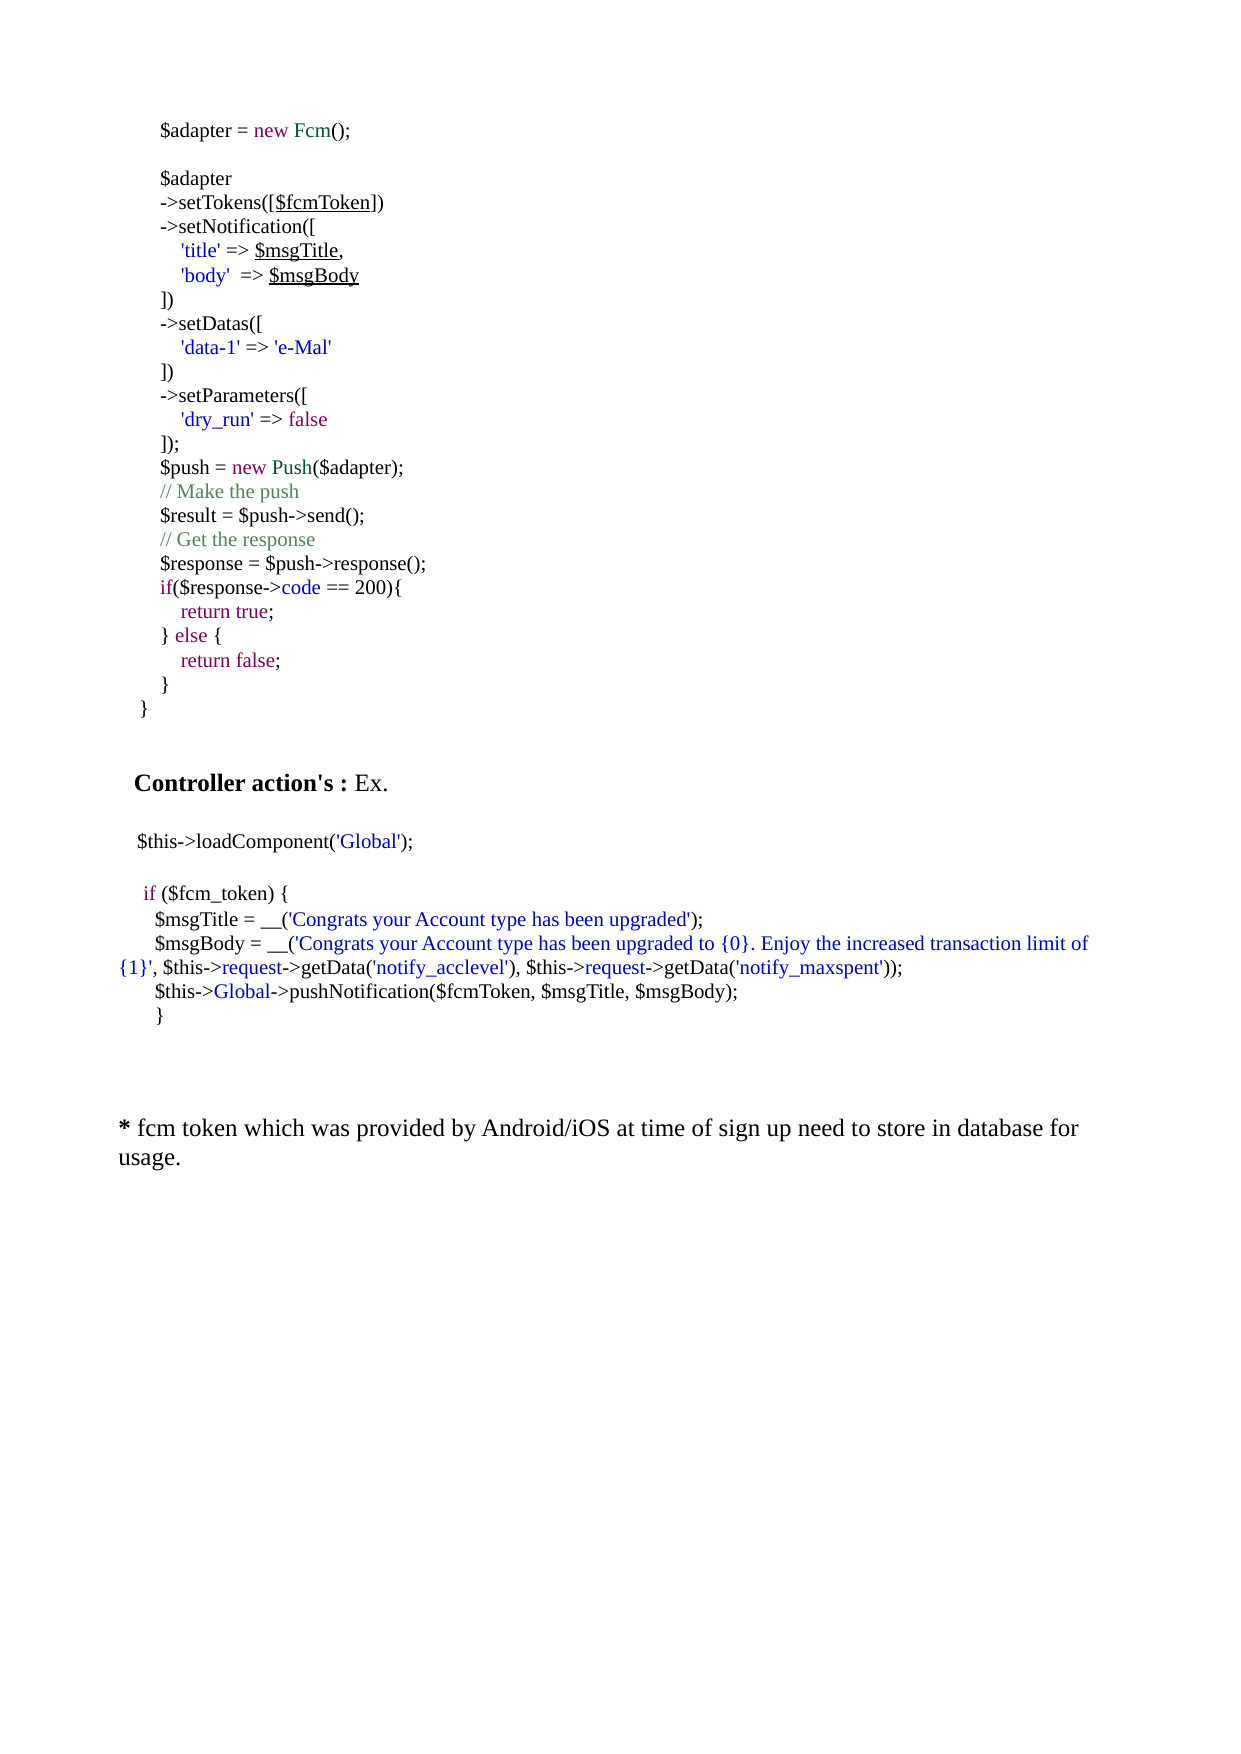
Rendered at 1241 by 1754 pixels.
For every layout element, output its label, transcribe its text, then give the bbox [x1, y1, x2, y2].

text // Get the response [118, 527, 1122, 551]
text * fcm token which was provided by Android/iOS at time of sign up need to store in database for usage. [118, 1113, 1122, 1171]
text ]) [118, 359, 1122, 383]
text $msgTitle = __('Congrats your Account type has been upgraded'); [118, 907, 1122, 931]
text if($response->code == 200){ [118, 575, 1122, 599]
text } [118, 696, 1122, 720]
text return false; [118, 647, 1122, 672]
text ]) [118, 287, 1122, 311]
text $this->loadComponent('Global'); [118, 825, 1122, 854]
text $adapter = new Fcm(); [118, 118, 1122, 142]
text ->setNotification([ [118, 214, 1122, 238]
text Controller action's : Ex. [118, 768, 1122, 797]
text if ($fcm_token) { [118, 878, 1122, 907]
text 'data-1' => 'e-Mal' [118, 335, 1122, 359]
text $this->Global->pushNotification($fcmToken, $msgTitle, $msgBody); [118, 979, 1122, 1003]
text 'dry_run' => false [118, 407, 1122, 431]
text // Make the push [118, 479, 1122, 503]
text $response = $push->response(); [118, 551, 1122, 575]
text 'title' => $msgTitle, [118, 238, 1122, 262]
text ]); [118, 431, 1122, 455]
text ->setParameters([ [118, 383, 1122, 407]
text ->setDatas([ [118, 311, 1122, 335]
text $msgBody = __('Congrats your Account type has been upgraded to {0}. Enjoy the increased transaction limit of {1}', $this->request->getData('notify_acclevel'), $this->request->getData('notify_maxspent')); [118, 931, 1122, 979]
text ->setTokens([$fcmToken]) [118, 190, 1122, 214]
text $result = $push->send(); [118, 503, 1122, 527]
text $push = new Push($adapter); [118, 455, 1122, 479]
text return true; [118, 599, 1122, 623]
text } else { [118, 623, 1122, 647]
text $adapter [118, 166, 1122, 190]
text 'body' => $msgBody [118, 262, 1122, 287]
text } [118, 1003, 1122, 1027]
text } [118, 672, 1122, 696]
